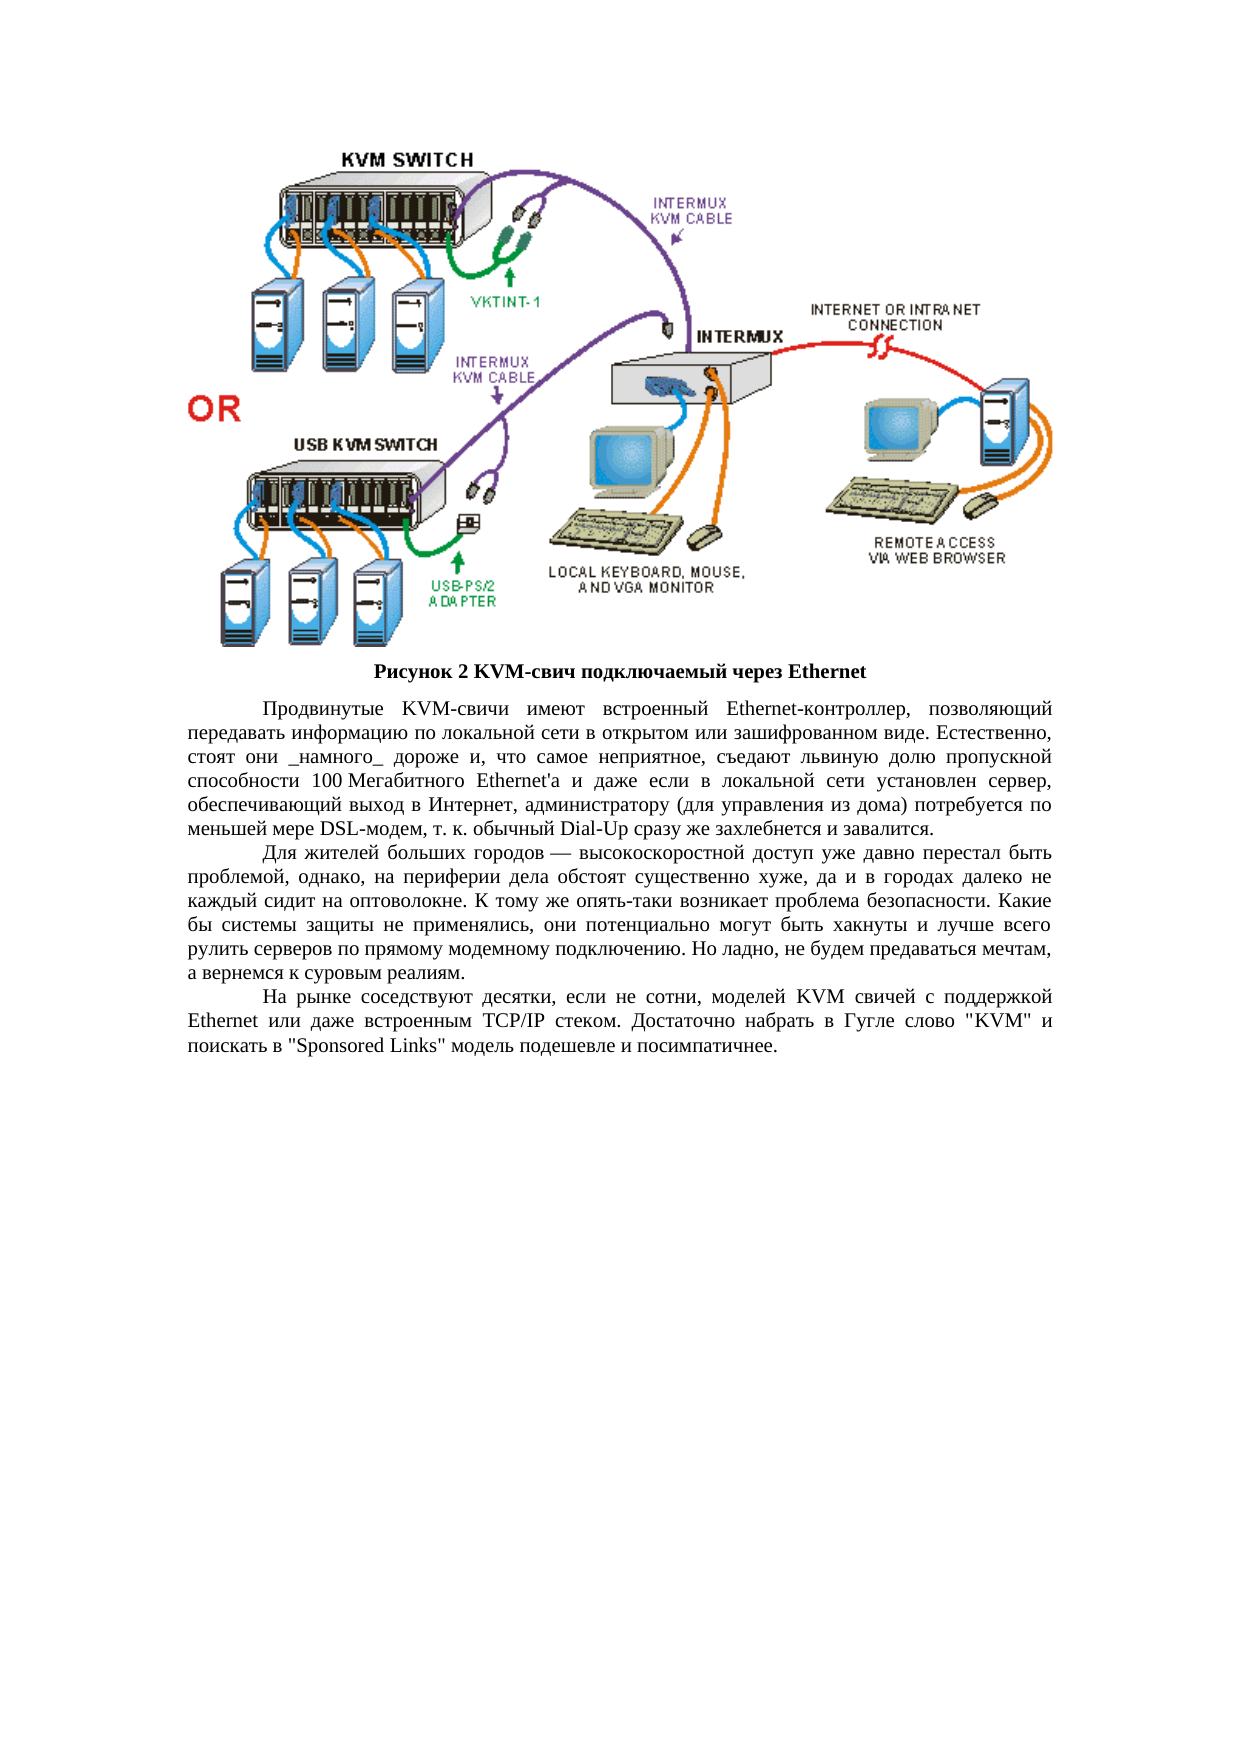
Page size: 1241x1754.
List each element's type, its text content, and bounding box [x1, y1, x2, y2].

text На рынке соседствуют десятки, если не сотни, моделей KVM свичей с поддержкой Ethernet или даже встроенным TCP/IP стеком. Достаточно набрать в Гугле слово "KVM" и поискать в "Sponsored Links" модель подешевле и посимпатичнее. [187, 984, 1053, 1057]
text Рисунок 2 KVM-свич подключаемый через Ethernet [187, 659, 1053, 683]
text Продвинутые KVM-свичи имеют встроенный Ethernet-контроллер, позволяющий передавать информацию по локальной сети в открытом или зашифрованном виде. Естественно, стоят они _намного_ дороже и, что самое неприятное, съедают львиную долю пропускной способности 100 Мегабитного Ethernet'а и даже если в локальной сети установлен сервер, обеспечивающий выход в Интернет, администратору (для управления из дома) потребуется по меньшей мере DSL-модем, т. к. обычный Dial-Up сразу же захлебнется и завалится. [187, 696, 1053, 840]
text Для жителей больших городов — высокоскоростной доступ уже давно перестал быть проблемой, однако, на периферии дела обстоят существенно хуже, да и в городах далеко не каждый сидит на оптоволокне. К тому же опять-таки возникает проблема безопасности. Какие бы системы защиты не применялись, они потенциально могут быть хакнуты и лучше всего рулить серверов по прямому модемному подключению. Но ладно, не будем предаваться мечтам, а вернемся к суровым реалиям. [187, 840, 1053, 984]
picture [187, 150, 1053, 647]
